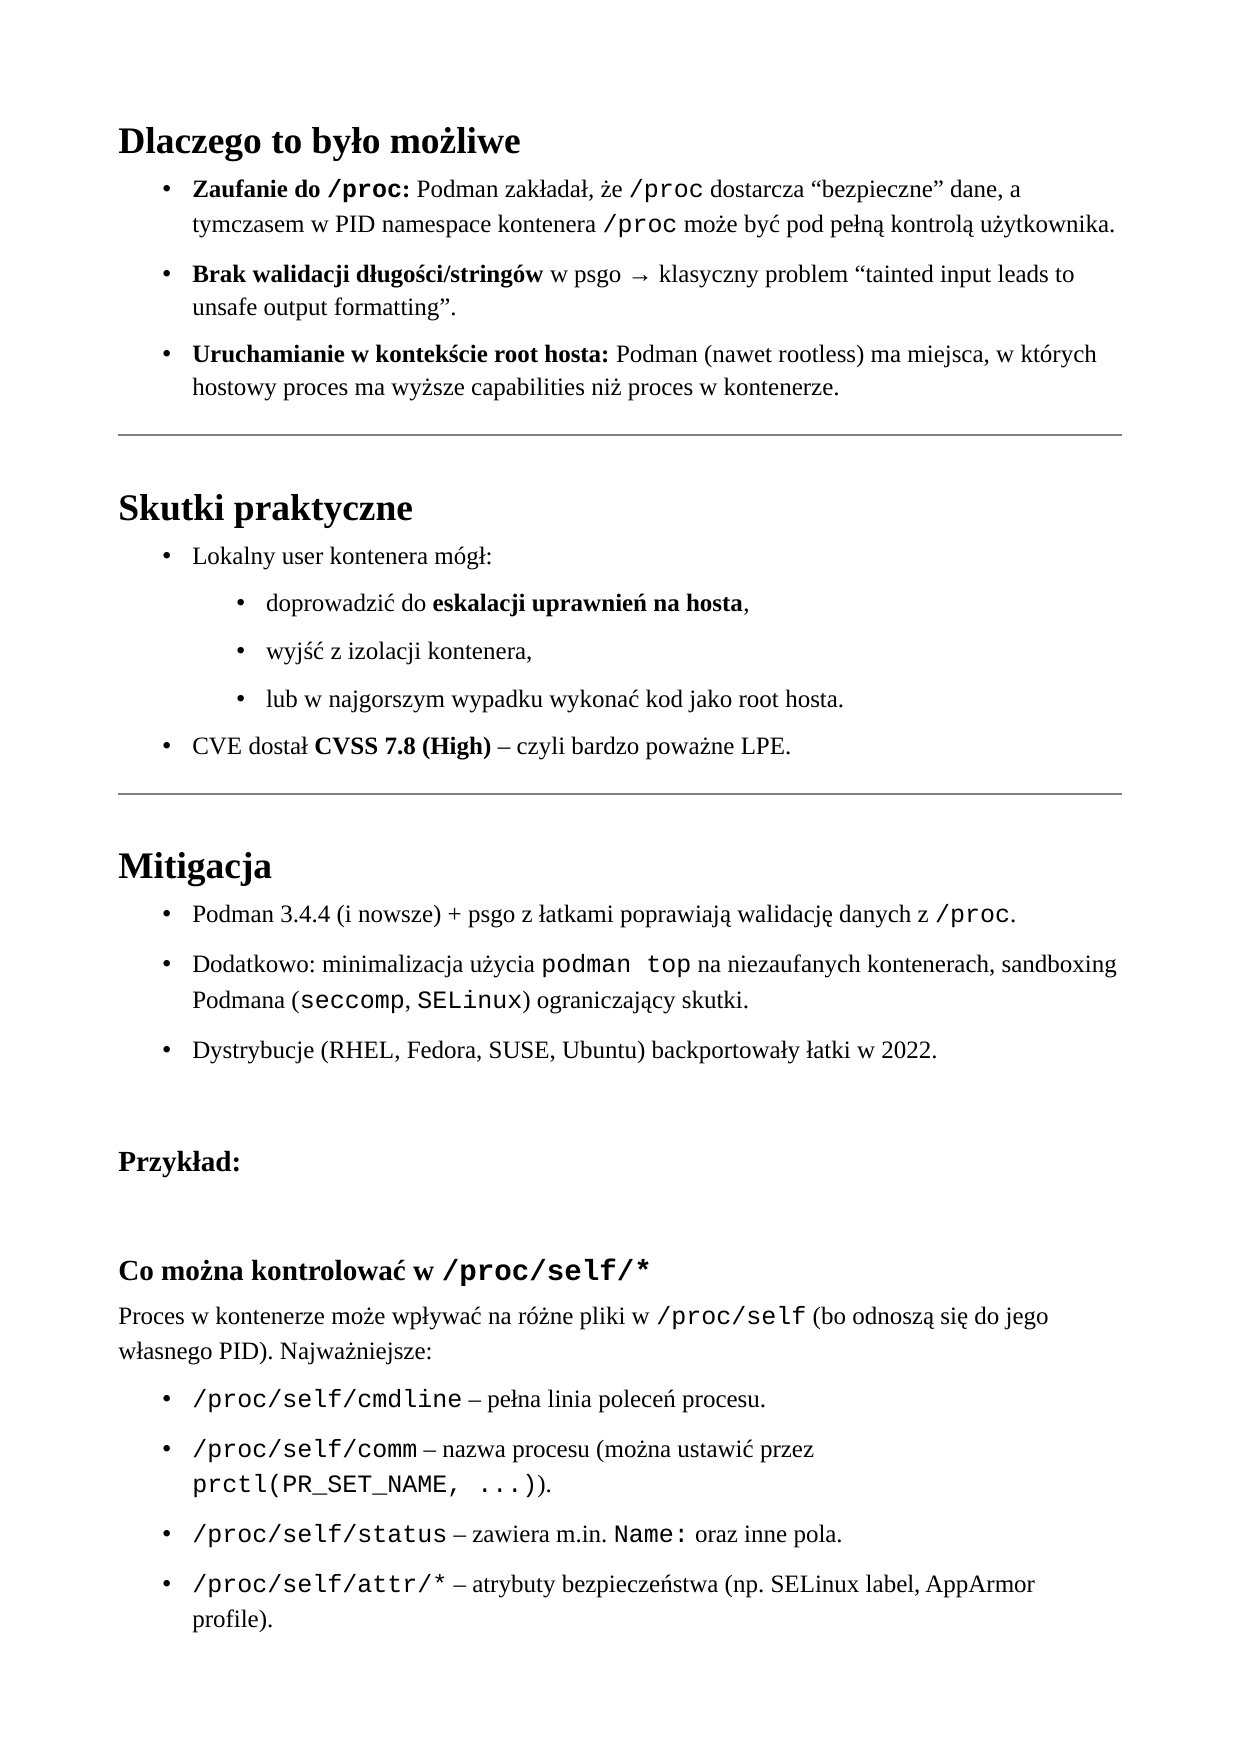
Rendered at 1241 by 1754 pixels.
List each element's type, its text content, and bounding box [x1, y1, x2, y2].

list Brak walidacji długości/stringów w psgo → klasyczny problem “tainted input leads to unsafe output formatting”. [162, 259, 1122, 321]
subtitle Mitigacja [118, 844, 1122, 887]
list Podman 3.4.4 (i nowsze) + psgo z łatkami poprawiają walidację danych z /proc. [162, 899, 1122, 930]
list /proc/self/status – zawiera m.in. Name: oraz inne pola. [162, 1519, 1122, 1550]
list wyjść z izolacji kontenera, [236, 636, 1122, 665]
list doprowadzić do eskalacji uprawnień na hosta, [236, 588, 1122, 617]
subtitle Dlaczego to było możliwe [118, 118, 1122, 161]
list Dystrybucje (RHEL, Fedora, SUSE, Ubuntu) backportowały łatki w 2022. [162, 1035, 1122, 1063]
list /proc/self/attr/* – atrybuty bezpieczeństwa (np. SELinux label, AppArmor profile). [162, 1569, 1122, 1633]
list /proc/self/cmdline – pełna linia poleceń procesu. [162, 1384, 1122, 1415]
subtitle Skutki praktyczne [118, 485, 1122, 528]
list CVE dostał CVSS 7.8 (High) – czyli bardzo poważne LPE. [162, 731, 1122, 760]
list Lokalny user kontenera mógł: [162, 541, 1122, 569]
list /proc/self/comm – nazwa procesu (można ustawić przez prctl(PR_SET_NAME, ...)). [162, 1434, 1122, 1500]
text Proces w kontenerze może wpływać na różne pliki w /proc/self (bo odnoszą się do jego własnego PID). Najważniejsze: [118, 1301, 1122, 1365]
list lub w najgorszym wypadku wykonać kod jako root hosta. [236, 684, 1122, 712]
subtitle Przykład: [118, 1144, 1122, 1178]
list Dodatkowo: minimalizacja użycia podman top na niezaufanych kontenerach, sandboxing Podmana (seccomp, SELinux) ograniczający skutki. [162, 949, 1122, 1016]
list Uruchamianie w kontekście root hosta: Podman (nawet rootless) ma miejsca, w których hostowy proces ma wyższe capabilities niż proces w kontenerze. [162, 339, 1122, 401]
subtitle Co można kontrolować w /proc/self/* [118, 1253, 1122, 1289]
list Zaufanie do /proc: Podman zakładał, że /proc dostarcza “bezpieczne” dane, a tymczasem w PID namespace kontenera /proc może być pod pełną kontrolą użytkownika. [162, 174, 1122, 240]
